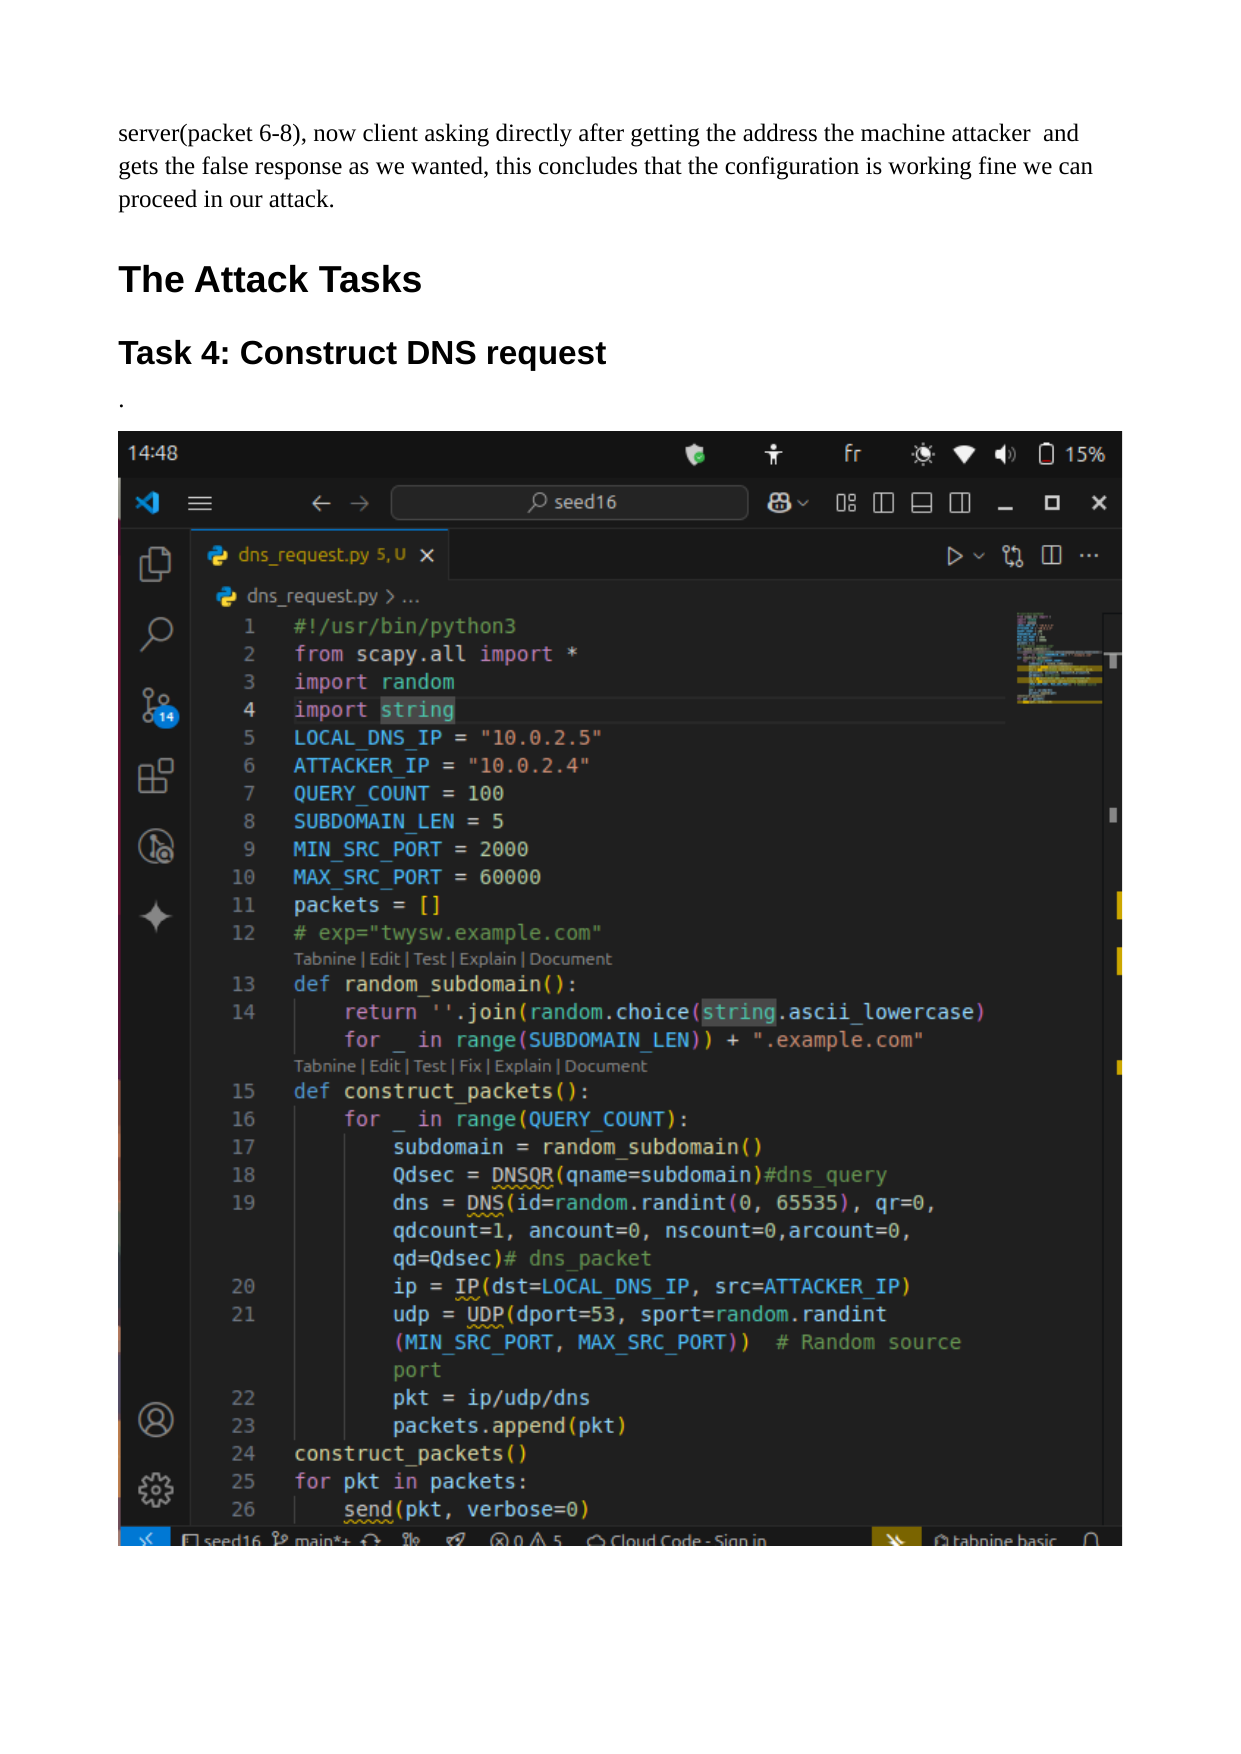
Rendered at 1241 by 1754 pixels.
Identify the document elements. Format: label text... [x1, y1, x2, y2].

subtitle Task 4: Construct DNS request [118, 333, 1122, 372]
subtitle The Attack Tasks [118, 257, 1122, 300]
text . [118, 384, 1122, 413]
text server(packet 6-8), now client asking directly after getting the address the machine attacker and gets the false response as we wanted, this concludes that the configuration is working fine we can proceed in our attack. [118, 118, 1122, 213]
picture [118, 431, 1123, 1546]
